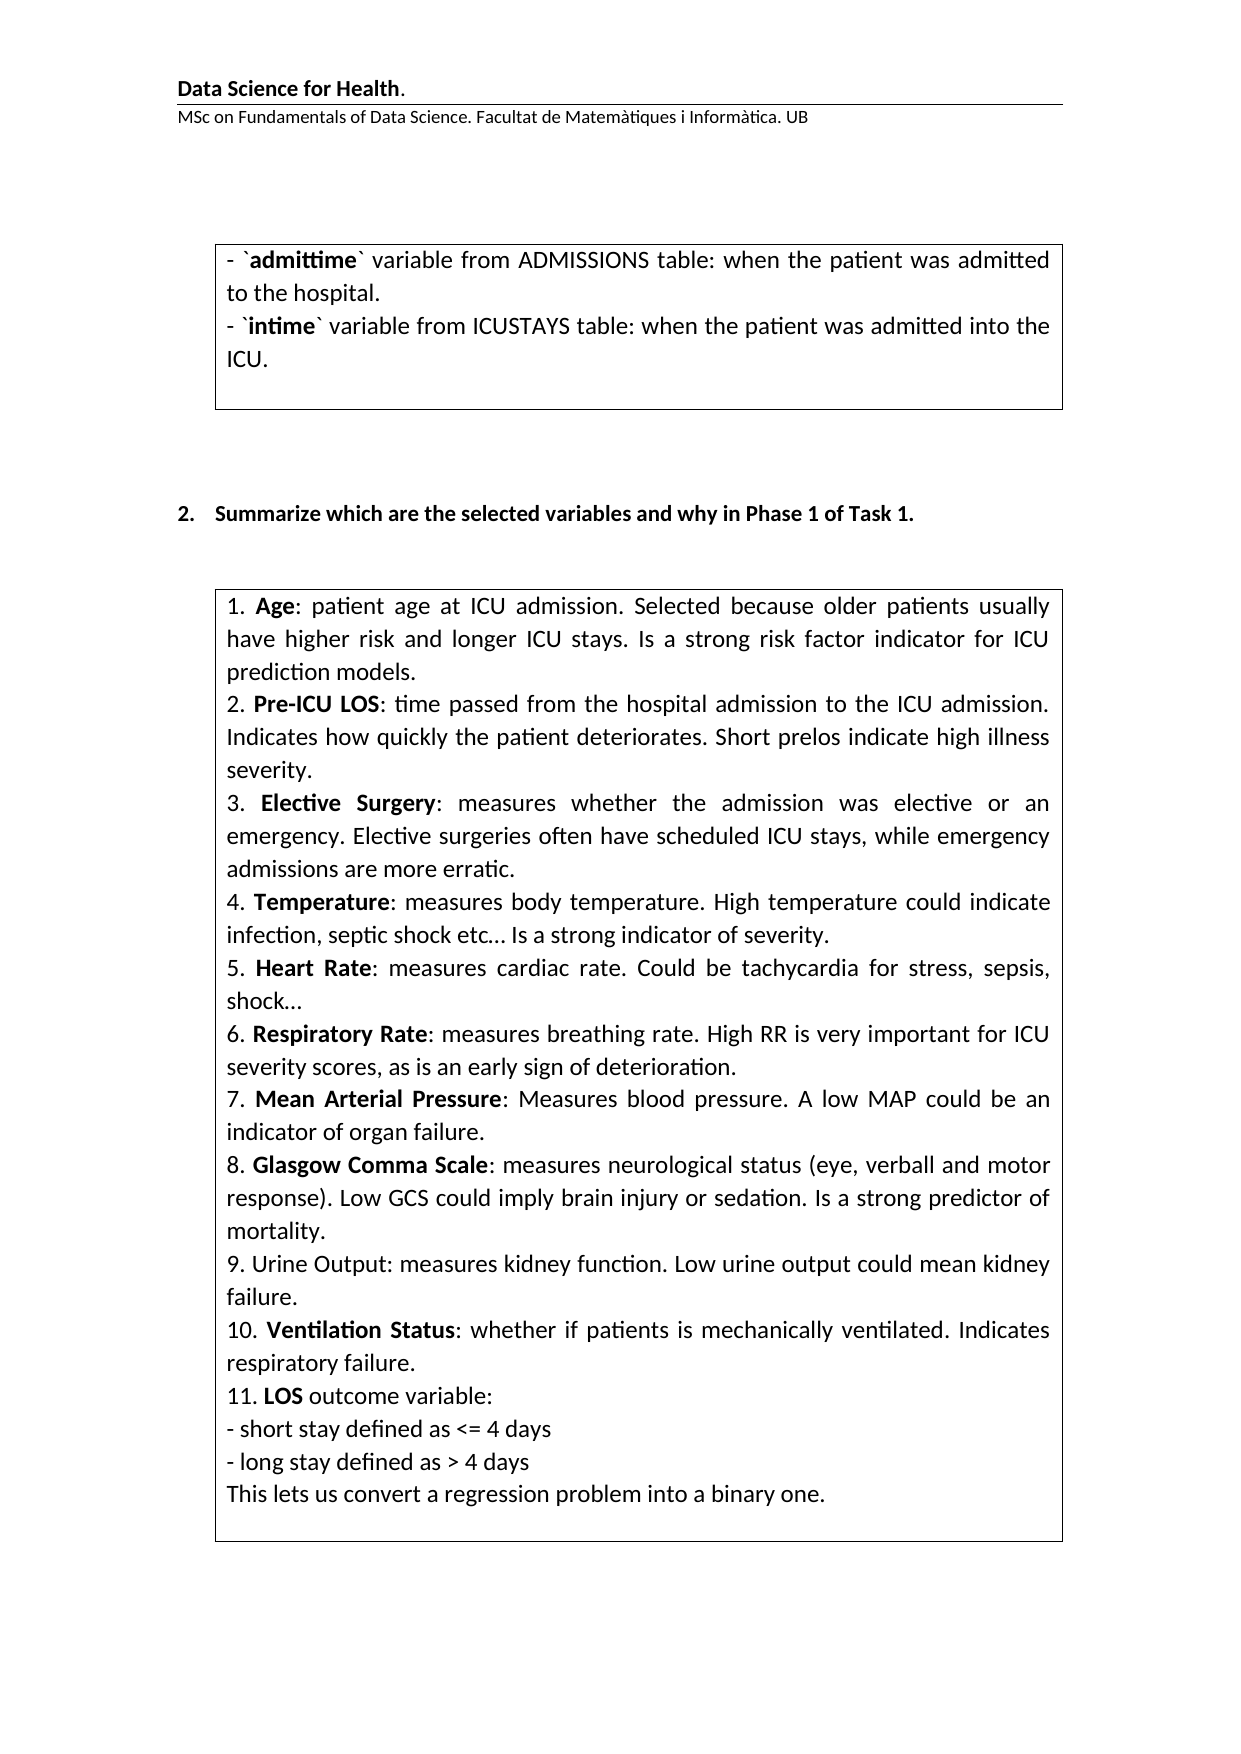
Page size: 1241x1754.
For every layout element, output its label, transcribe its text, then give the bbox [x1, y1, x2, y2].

list Summarize which are the selected variables and why in Phase 1 of Task 1. [177, 499, 1063, 527]
table_header - `admittime` variable from ADMISSIONS table: when the patient was admitted to the hospital. - `intime` variable from ICUSTAYS table: when the patient was admitted into the ICU. [216, 245, 1062, 409]
table_header 1. Age: patient age at ICU admission. Selected because older patients usually have higher risk and longer ICU stays. Is a strong risk factor indicator for ICU prediction models. 2. Pre-ICU LOS: time passed from the hospital admission to the ICU admission. Indicates how quickly the patient deteriorates. Short prelos indicate high illness severity. 3. Elective Surgery: measures whether the admission was elective or an emergency. Elective surgeries often have scheduled ICU stays, while emergency admissions are more erratic. 4. Temperature: measures body temperature. High temperature could indicate infection, septic shock etc… Is a strong indicator of severity. 5. Heart Rate: measures cardiac rate. Could be tachycardia for stress, sepsis, shock… 6. Respiratory Rate: measures breathing rate. High RR is very important for ICU severity scores, as is an early sign of deterioration. 7. Mean Arterial Pressure: Measures blood pressure. A low MAP could be an indicator of organ failure. 8. Glasgow Comma Scale: measures neurological status (eye, verball and motor response). Low GCS could imply brain injury or sedation. Is a strong predictor of mortality. 9. Urine Output: measures kidney function. Low urine output could mean kidney failure. 10. Ventilation Status: whether if patients is mechanically ventilated. Indicates respiratory failure. 11. LOS outcome variable: - short stay defined as <= 4 days - long stay defined as > 4 days This lets us convert a regression problem into a binary one. [216, 590, 1062, 1541]
